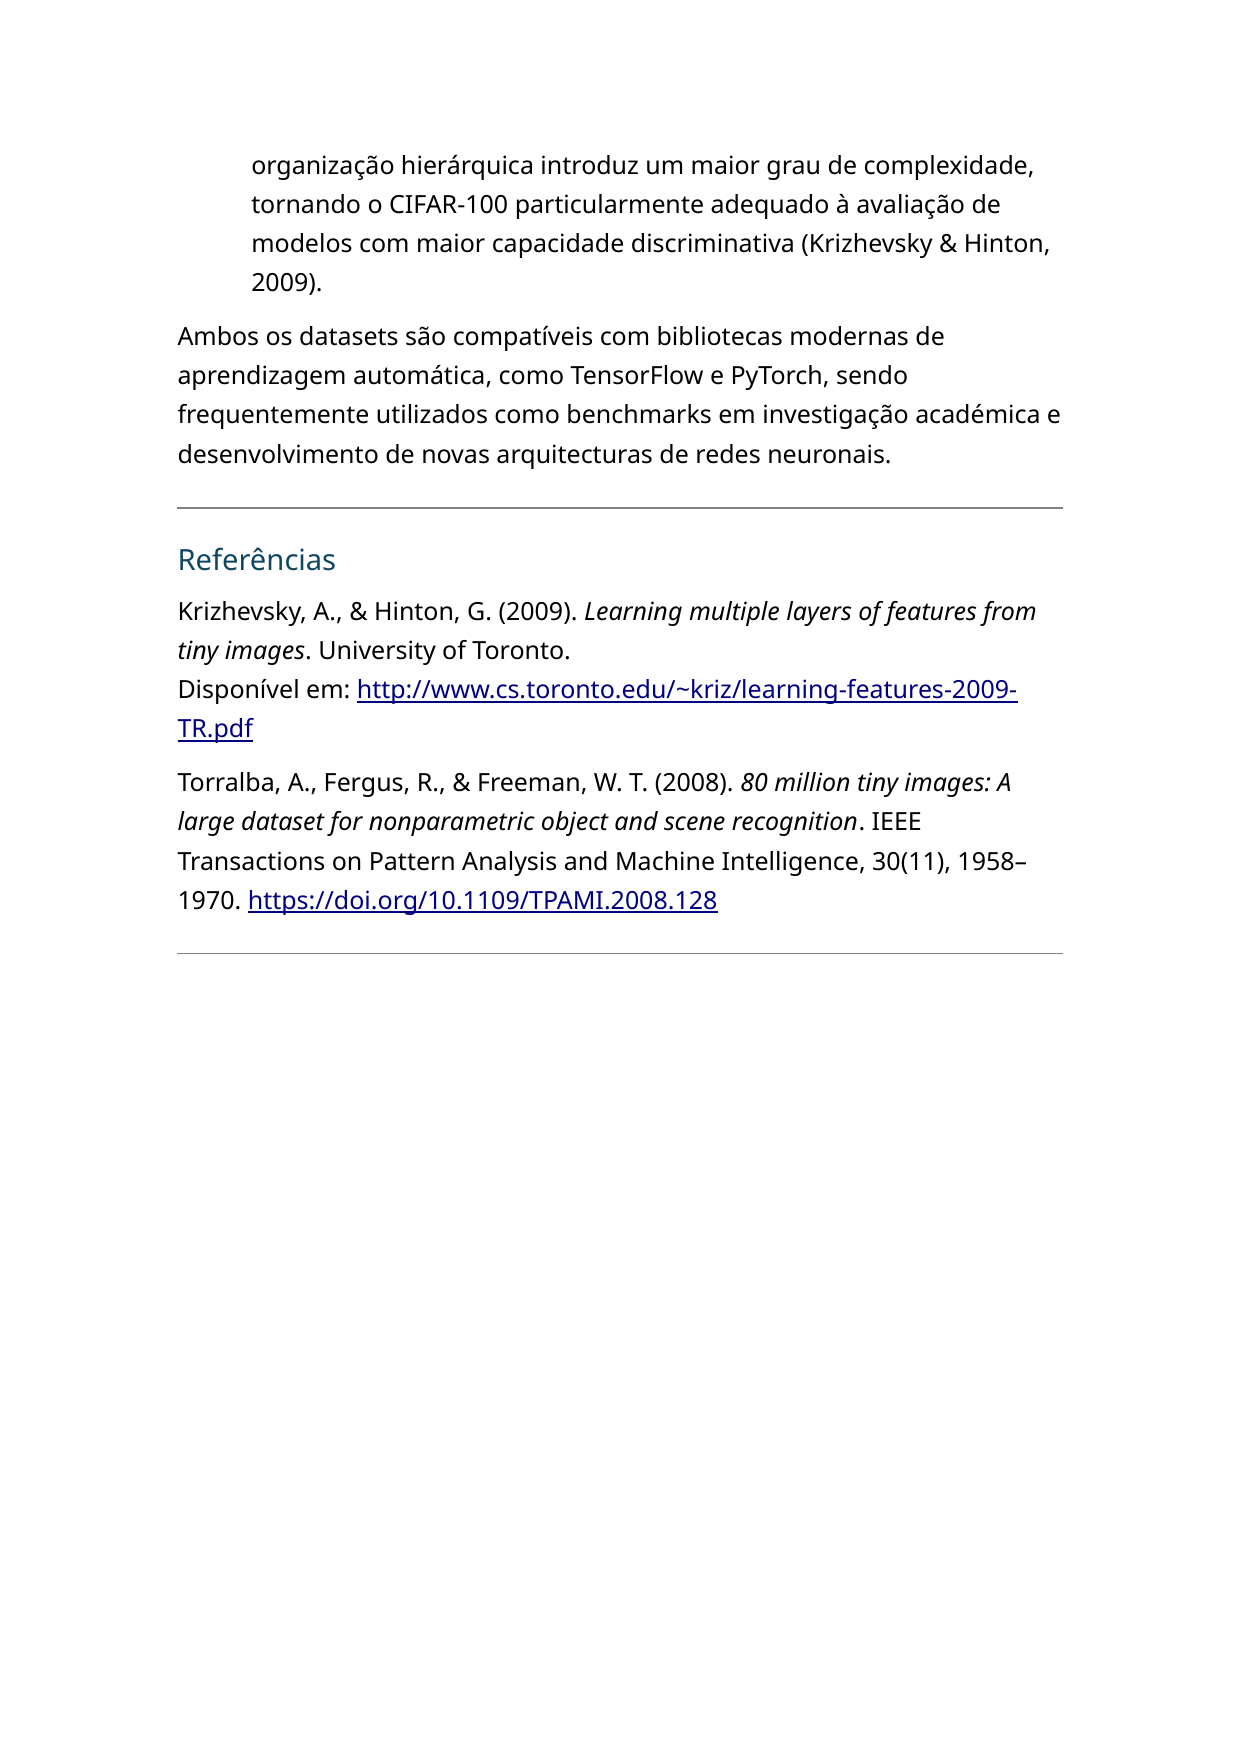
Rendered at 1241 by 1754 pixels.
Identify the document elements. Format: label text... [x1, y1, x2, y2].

list organização hierárquica introduz um maior grau de complexidade, tornando o CIFAR-100 particularmente adequado à avaliação de modelos com maior capacidade discriminativa (Krizhevsky & Hinton, 2009). [222, 148, 1063, 299]
text Ambos os datasets são compatíveis com bibliotecas modernas de aprendizagem automática, como TensorFlow e PyTorch, sendo frequentemente utilizados como benchmarks em investigação académica e desenvolvimento de novas arquitecturas de redes neuronais. [177, 319, 1063, 470]
subtitle Referências [177, 539, 1063, 579]
text Krizhevsky, A., & Hinton, G. (2009). Learning multiple layers of features from tiny images. University of Toronto. Disponível em: http://www.cs.toronto.edu/~kriz/learning-features-2009-TR.pdf [177, 593, 1063, 745]
text Torralba, A., Fergus, R., & Freeman, W. T. (2008). 80 million tiny images: A large dataset for nonparametric object and scene recognition. IEEE Transactions on Pattern Analysis and Machine Intelligence, 30(11), 1958–1970. https://doi.org/10.1109/TPAMI.2008.128 [177, 765, 1063, 916]
